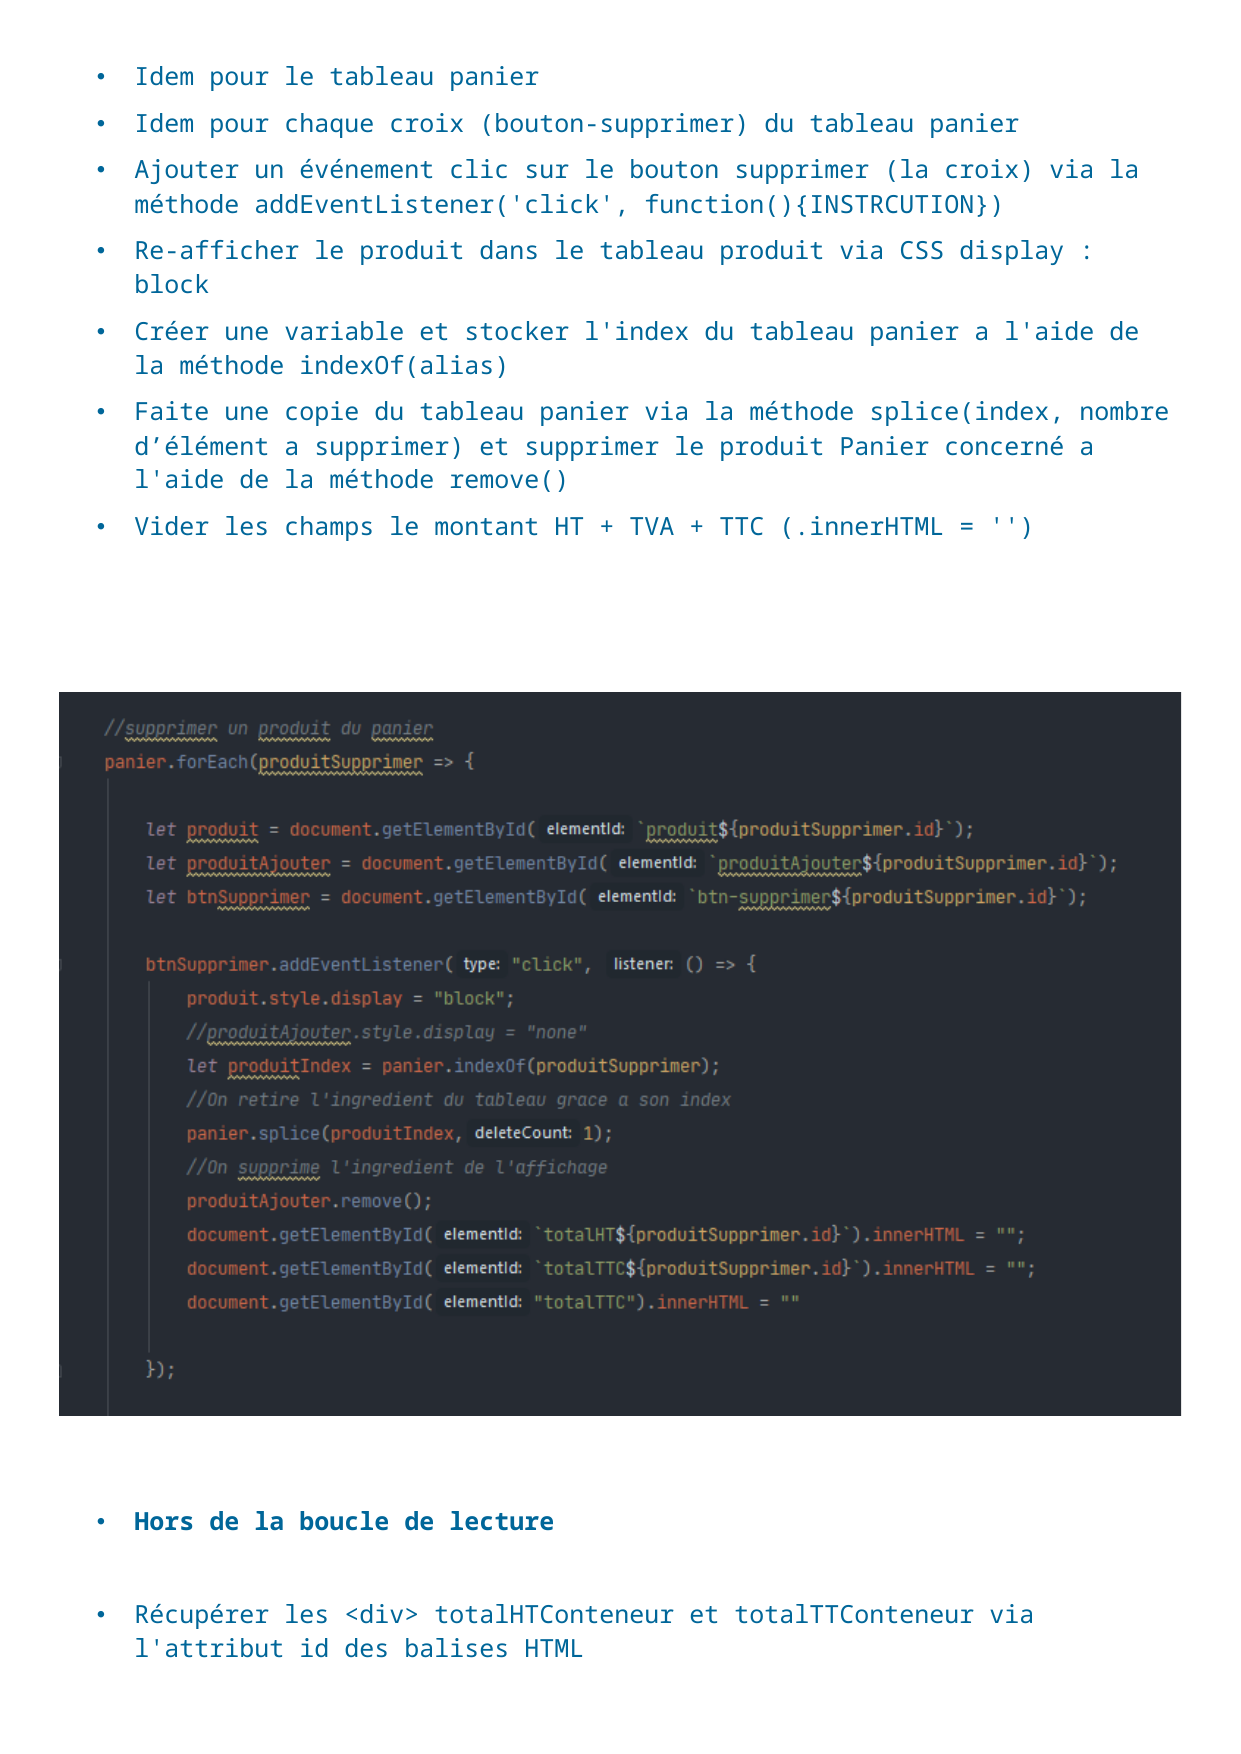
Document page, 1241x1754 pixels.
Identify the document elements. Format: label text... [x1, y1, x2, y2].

list Vider les champs le montant HT + TVA + TTC (.innerHTML = '') [97, 509, 1181, 543]
list Hors de la boucle de lecture [97, 1503, 1181, 1537]
list Faite une copie du tableau panier via la méthode splice(index, nombre d’élément a supprimer) et supprimer le produit Panier concerné a l'aide de la méthode remove() [97, 394, 1181, 496]
list Re-afficher le produit dans le tableau produit via CSS display : block [97, 233, 1181, 301]
list Idem pour chaque croix (bouton-supprimer) du tableau panier [97, 106, 1181, 140]
list Créer une variable et stocker l'index du tableau panier a l'aide de la méthode indexOf(alias) [97, 313, 1181, 382]
list Idem pour le tableau panier [97, 59, 1181, 93]
list Récupérer les <div> totalHTConteneur et totalTTConteneur via l'attribut id des balises HTML [97, 1597, 1181, 1665]
list Ajouter un événement clic sur le bouton supprimer (la croix) via la méthode addEventListener('click', function(){INSTRCUTION}) [97, 152, 1181, 220]
